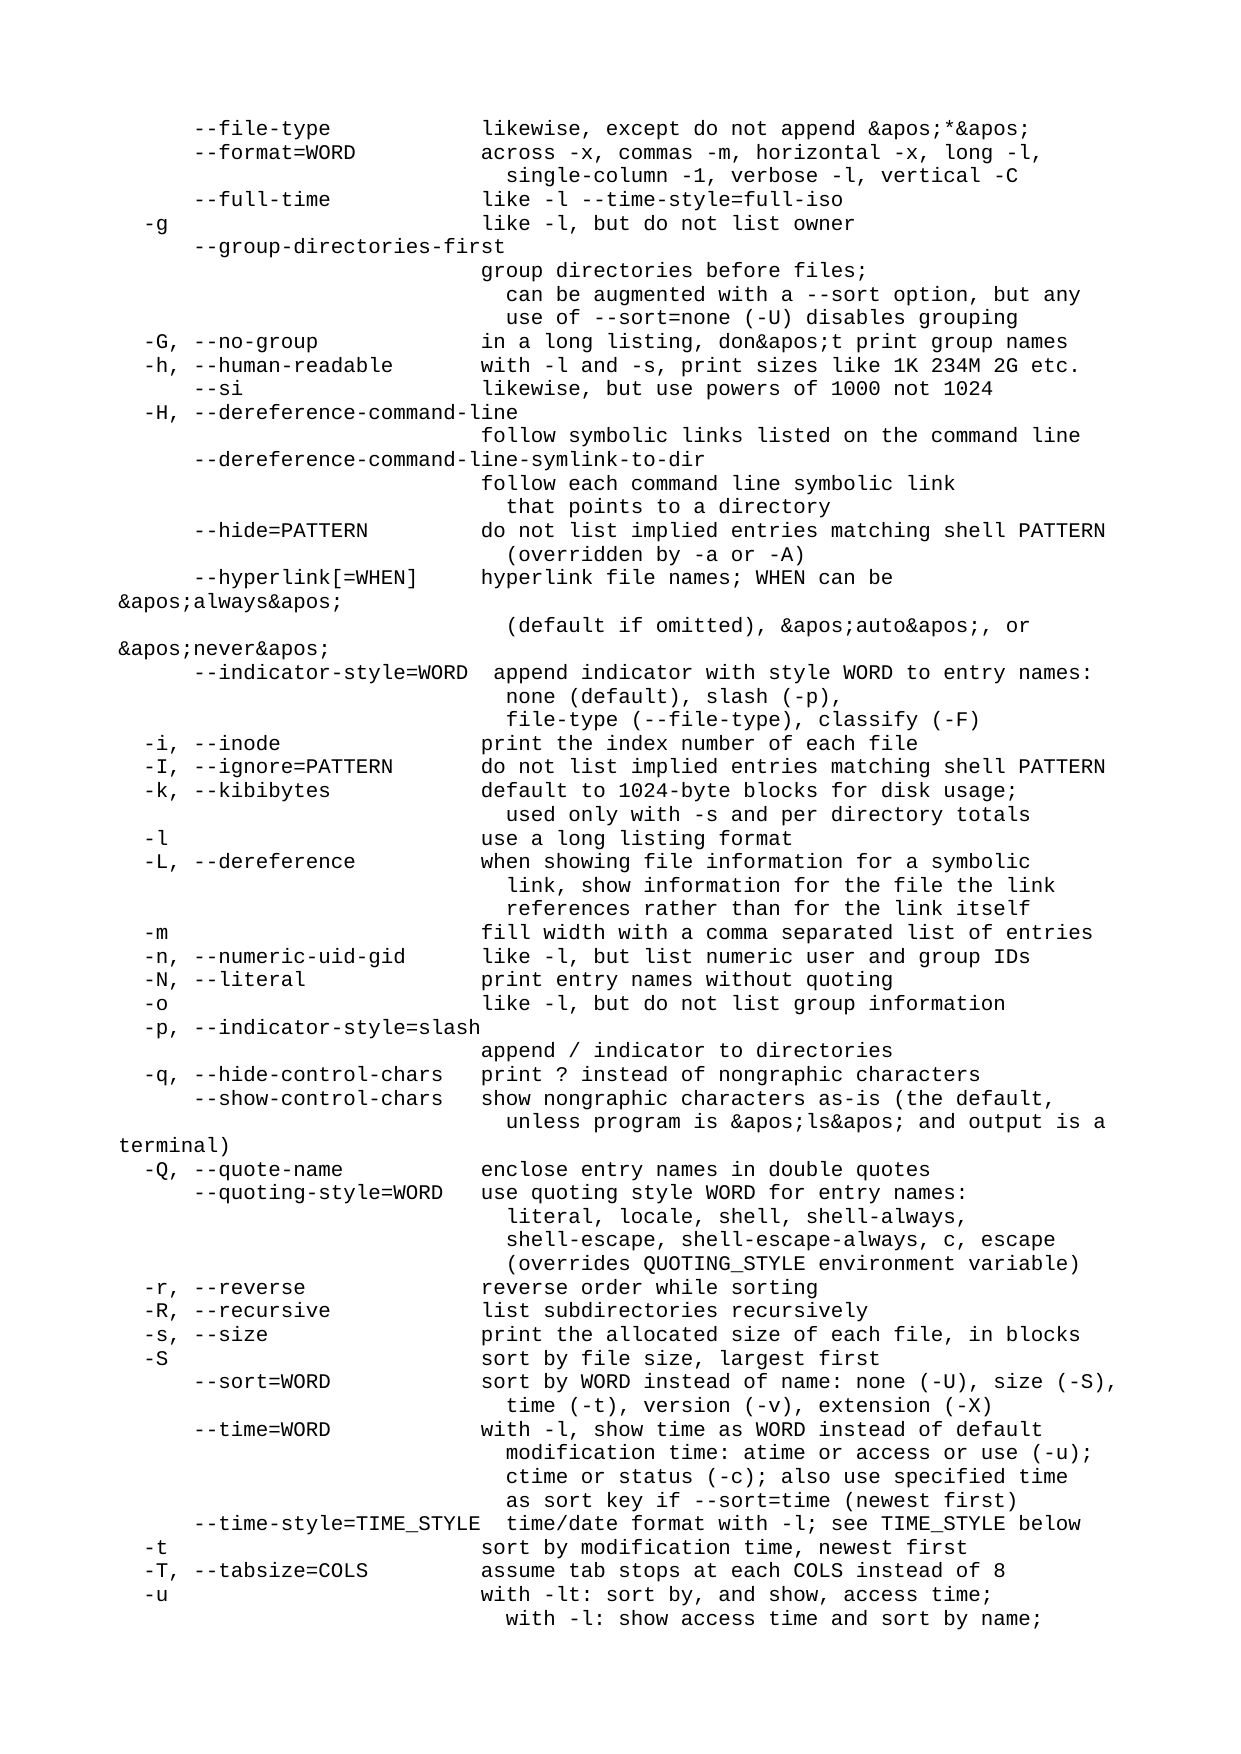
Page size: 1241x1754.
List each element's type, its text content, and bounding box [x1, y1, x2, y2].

text single-column -1, verbose -l, vertical -C [118, 165, 1122, 189]
text -q, --hide-control-chars print ? instead of nongraphic characters [118, 1064, 1122, 1088]
text group directories before files; [118, 260, 1122, 284]
text used only with -s and per directory totals [118, 804, 1122, 827]
text --si likewise, but use powers of 1000 not 1024 [118, 378, 1122, 402]
text references rather than for the link itself [118, 898, 1122, 922]
text -L, --dereference when showing file information for a symbolic [118, 851, 1122, 875]
text -o like -l, but do not list group information [118, 993, 1122, 1017]
text as sort key if --sort=time (newest first) [118, 1489, 1122, 1513]
text --time-style=TIME_STYLE time/date format with -l; see TIME_STYLE below [118, 1513, 1122, 1537]
text -s, --size print the allocated size of each file, in blocks [118, 1324, 1122, 1348]
text -k, --kibibytes default to 1024-byte blocks for disk usage; [118, 780, 1122, 804]
text -S sort by file size, largest first [118, 1348, 1122, 1371]
text -t sort by modification time, newest first [118, 1537, 1122, 1561]
text can be augmented with a --sort option, but any [118, 284, 1122, 307]
text --sort=WORD sort by WORD instead of name: none (-U), size (-S), [118, 1371, 1122, 1395]
text file-type (--file-type), classify (-F) [118, 709, 1122, 733]
text -g like -l, but do not list owner [118, 213, 1122, 236]
text none (default), slash (-p), [118, 686, 1122, 709]
text --show-control-chars show nongraphic characters as-is (the default, [118, 1088, 1122, 1111]
text follow each command line symbolic link [118, 473, 1122, 496]
text --quoting-style=WORD use quoting style WORD for entry names: [118, 1182, 1122, 1206]
text -N, --literal print entry names without quoting [118, 969, 1122, 993]
text -r, --reverse reverse order while sorting [118, 1277, 1122, 1300]
text --time=WORD with -l, show time as WORD instead of default [118, 1419, 1122, 1442]
text -Q, --quote-name enclose entry names in double quotes [118, 1158, 1122, 1182]
text unless program is &apos;ls&apos; and output is a terminal) [118, 1111, 1122, 1158]
text time (-t), version (-v), extension (-X) [118, 1395, 1122, 1419]
text -m fill width with a comma separated list of entries [118, 922, 1122, 946]
text --dereference-command-line-symlink-to-dir [118, 449, 1122, 473]
text --file-type likewise, except do not append &apos;*&apos; [118, 118, 1122, 142]
text --full-time like -l --time-style=full-iso [118, 189, 1122, 213]
text --format=WORD across -x, commas -m, horizontal -x, long -l, [118, 142, 1122, 165]
text follow symbolic links listed on the command line [118, 426, 1122, 449]
text link, show information for the file the link [118, 875, 1122, 898]
text (default if omitted), &apos;auto&apos;, or &apos;never&apos; [118, 615, 1122, 662]
text that points to a directory [118, 496, 1122, 520]
text (overrides QUOTING_STYLE environment variable) [118, 1253, 1122, 1277]
text -n, --numeric-uid-gid like -l, but list numeric user and group IDs [118, 946, 1122, 969]
text -p, --indicator-style=slash [118, 1017, 1122, 1040]
text --hyperlink[=WHEN] hyperlink file names; WHEN can be &apos;always&apos; [118, 567, 1122, 615]
text -u with -lt: sort by, and show, access time; [118, 1584, 1122, 1608]
text -G, --no-group in a long listing, don&apos;t print group names [118, 331, 1122, 354]
text shell-escape, shell-escape-always, c, escape [118, 1229, 1122, 1253]
text literal, locale, shell, shell-always, [118, 1206, 1122, 1229]
text --indicator-style=WORD append indicator with style WORD to entry names: [118, 662, 1122, 686]
text --hide=PATTERN do not list implied entries matching shell PATTERN [118, 520, 1122, 544]
text ctime or status (-c); also use specified time [118, 1466, 1122, 1489]
text --group-directories-first [118, 236, 1122, 260]
text -i, --inode print the index number of each file [118, 733, 1122, 757]
text -h, --human-readable with -l and -s, print sizes like 1K 234M 2G etc. [118, 354, 1122, 378]
text -I, --ignore=PATTERN do not list implied entries matching shell PATTERN [118, 757, 1122, 780]
text -T, --tabsize=COLS assume tab stops at each COLS instead of 8 [118, 1561, 1122, 1584]
text append / indicator to directories [118, 1040, 1122, 1064]
text -R, --recursive list subdirectories recursively [118, 1300, 1122, 1324]
text modification time: atime or access or use (-u); [118, 1442, 1122, 1466]
text with -l: show access time and sort by name; [118, 1608, 1122, 1631]
text (overridden by -a or -A) [118, 544, 1122, 567]
text -l use a long listing format [118, 827, 1122, 851]
text use of --sort=none (-U) disables grouping [118, 307, 1122, 331]
text -H, --dereference-command-line [118, 402, 1122, 426]
